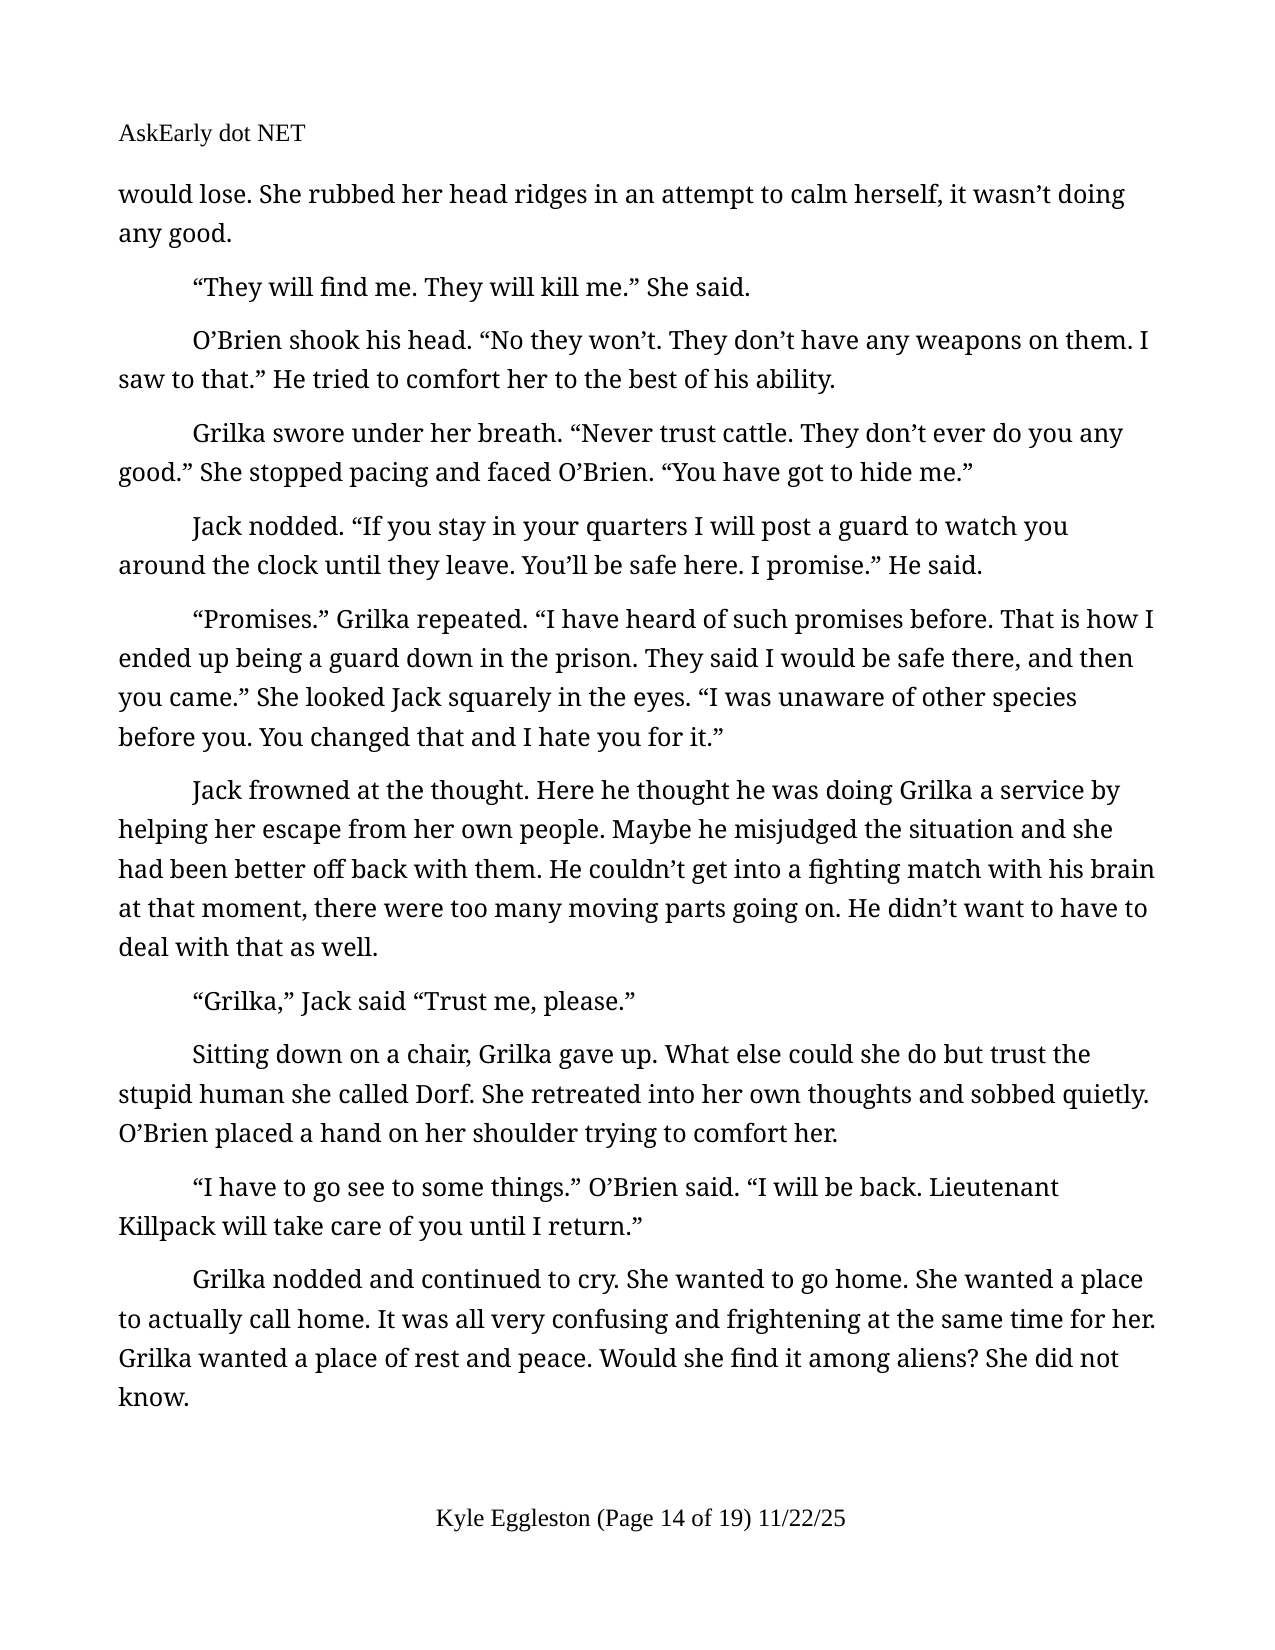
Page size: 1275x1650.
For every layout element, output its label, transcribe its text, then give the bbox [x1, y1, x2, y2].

text “I have to go see to some things.” O’Brien said. “I will be back. Lieutenant Killpack will take care of you until I return.” [118, 1169, 1157, 1242]
text Grilka swore under her breath. “Never trust cattle. They don’t ever do you any good.” She stopped pacing and faced O’Brien. “You have got to hide me.” [118, 416, 1157, 489]
text Jack frowned at the thought. Here he thought he was doing Grilka a service by helping her escape from her own people. Maybe he misjudged the situation and she had been better off back with them. He couldn’t get into a fighting match with his brain at that moment, there were too many moving parts going on. He didn’t want to have to deal with that as well. [118, 773, 1157, 964]
text would lose. She rubbed her head ridges in an attempt to calm herself, it wasn’t doing any good. [118, 176, 1157, 249]
text Jack nodded. “If you stay in your quarters I will post a guard to watch you around the clock until they leave. You’ll be safe here. I promise.” He said. [118, 509, 1157, 582]
text “Promises.” Grilka repeated. “I have heard of such promises before. That is how I ended up being a guard down in the prison. They said I would be safe there, and then you came.” She looked Jack squarely in the eyes. “I was unaware of other species before you. You changed that and I hate you for it.” [118, 602, 1157, 753]
text “They will find me. They will kill me.” She said. [118, 269, 1157, 303]
text “Grilka,” Jack said “Trust me, please.” [118, 983, 1157, 1017]
text Grilka nodded and continued to cry. She wanted to go home. She wanted a place to actually call home. It was all very confusing and frightening at the same time for her. Grilka wanted a place of rest and peace. Would she find it among aliens? She did not know. [118, 1262, 1157, 1414]
text O’Brien shook his head. “No they won’t. They don’t have any weapons on them. I saw to that.” He tried to comfort her to the best of his ability. [118, 323, 1157, 396]
text Sitting down on a chair, Grilka gave up. What else could she do but trust the stupid human she called Dorf. She retreated into her own thoughts and sobbed quietly. O’Brien placed a hand on her shoulder trying to comfort her. [118, 1037, 1157, 1149]
